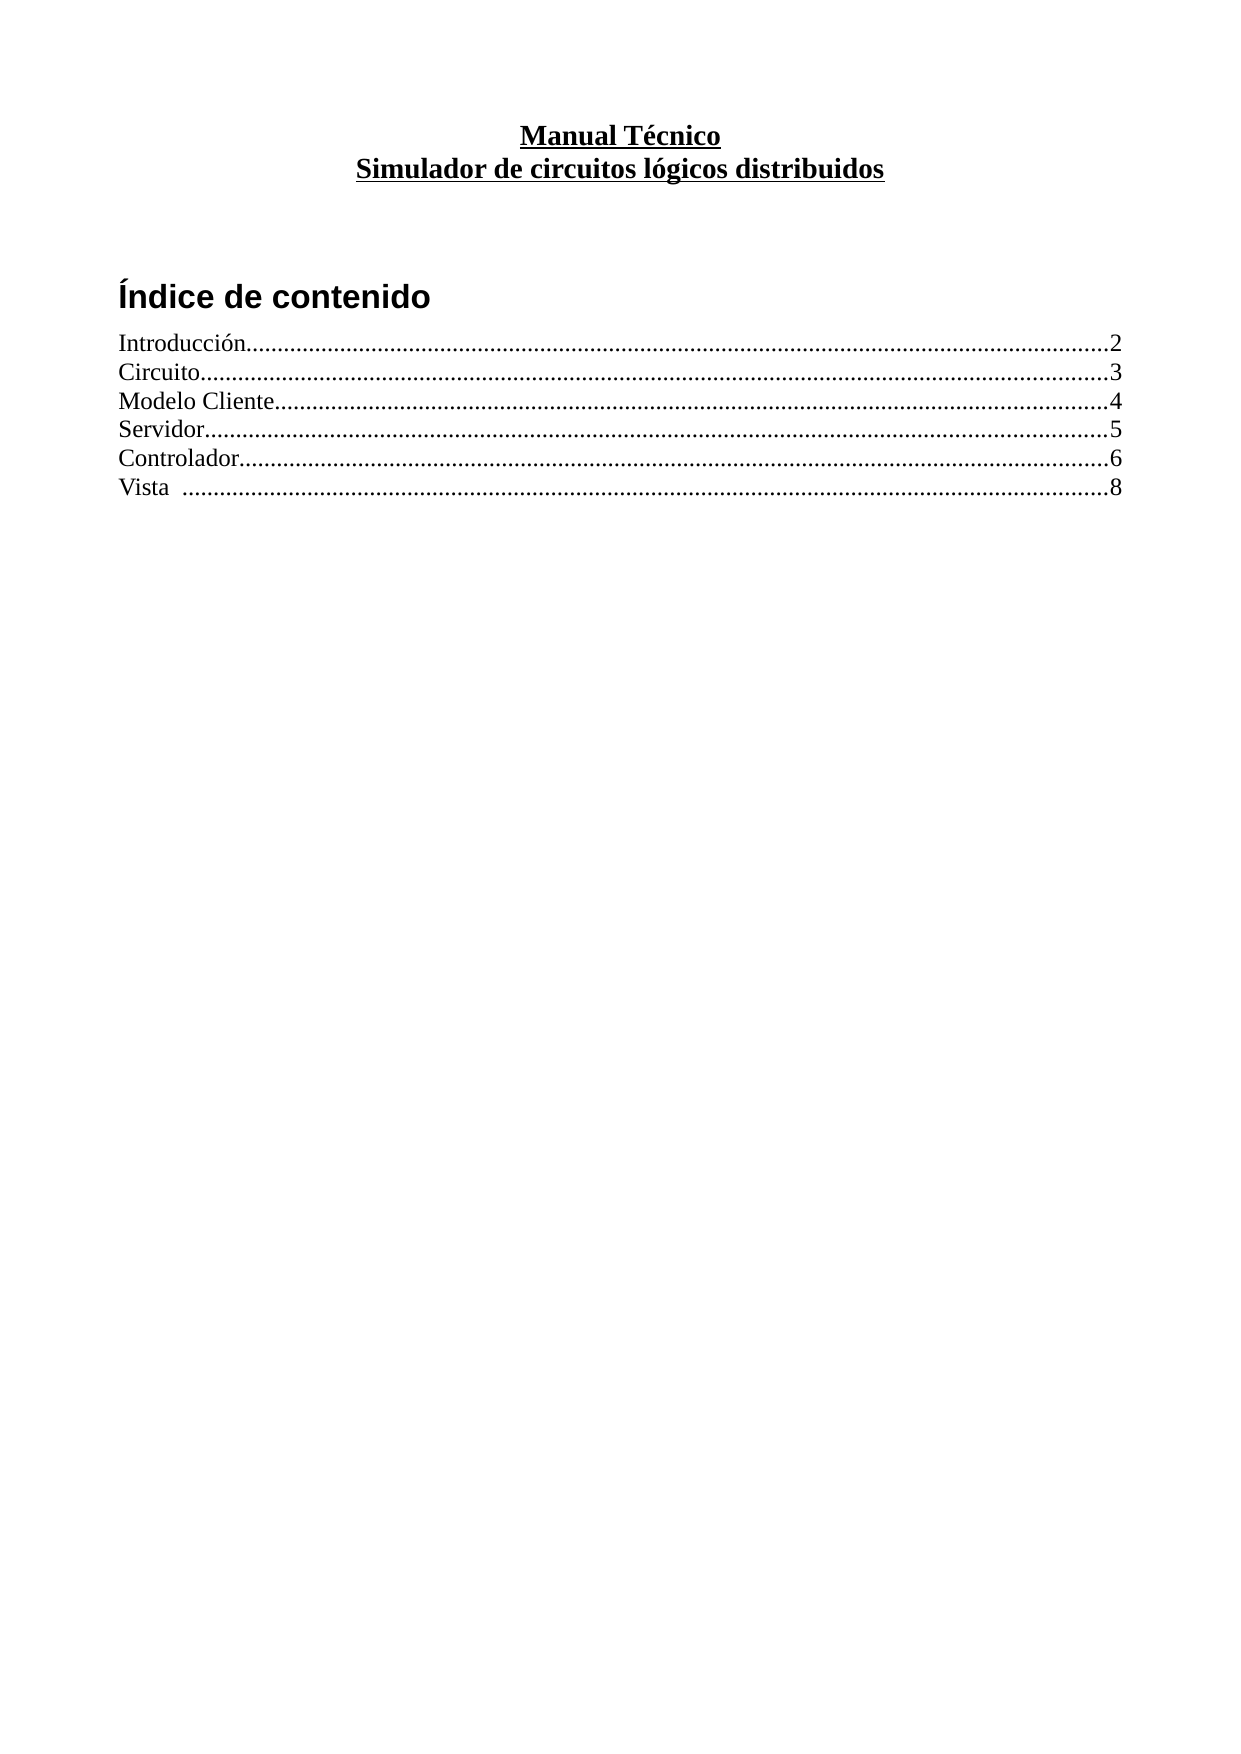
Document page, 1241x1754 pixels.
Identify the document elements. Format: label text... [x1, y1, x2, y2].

text Manual Técnico [118, 118, 1122, 152]
text Vista 8 [118, 472, 1122, 501]
text Modelo Cliente 4 [118, 386, 1122, 414]
text Introducción 2 [118, 328, 1122, 357]
text Servidor 5 [118, 414, 1122, 443]
text Simulador de circuitos lógicos distribuidos [118, 152, 1122, 185]
text Controlador 6 [118, 443, 1122, 472]
subtitle Índice de contenido [118, 277, 1122, 316]
text Circuito 3 [118, 357, 1122, 386]
